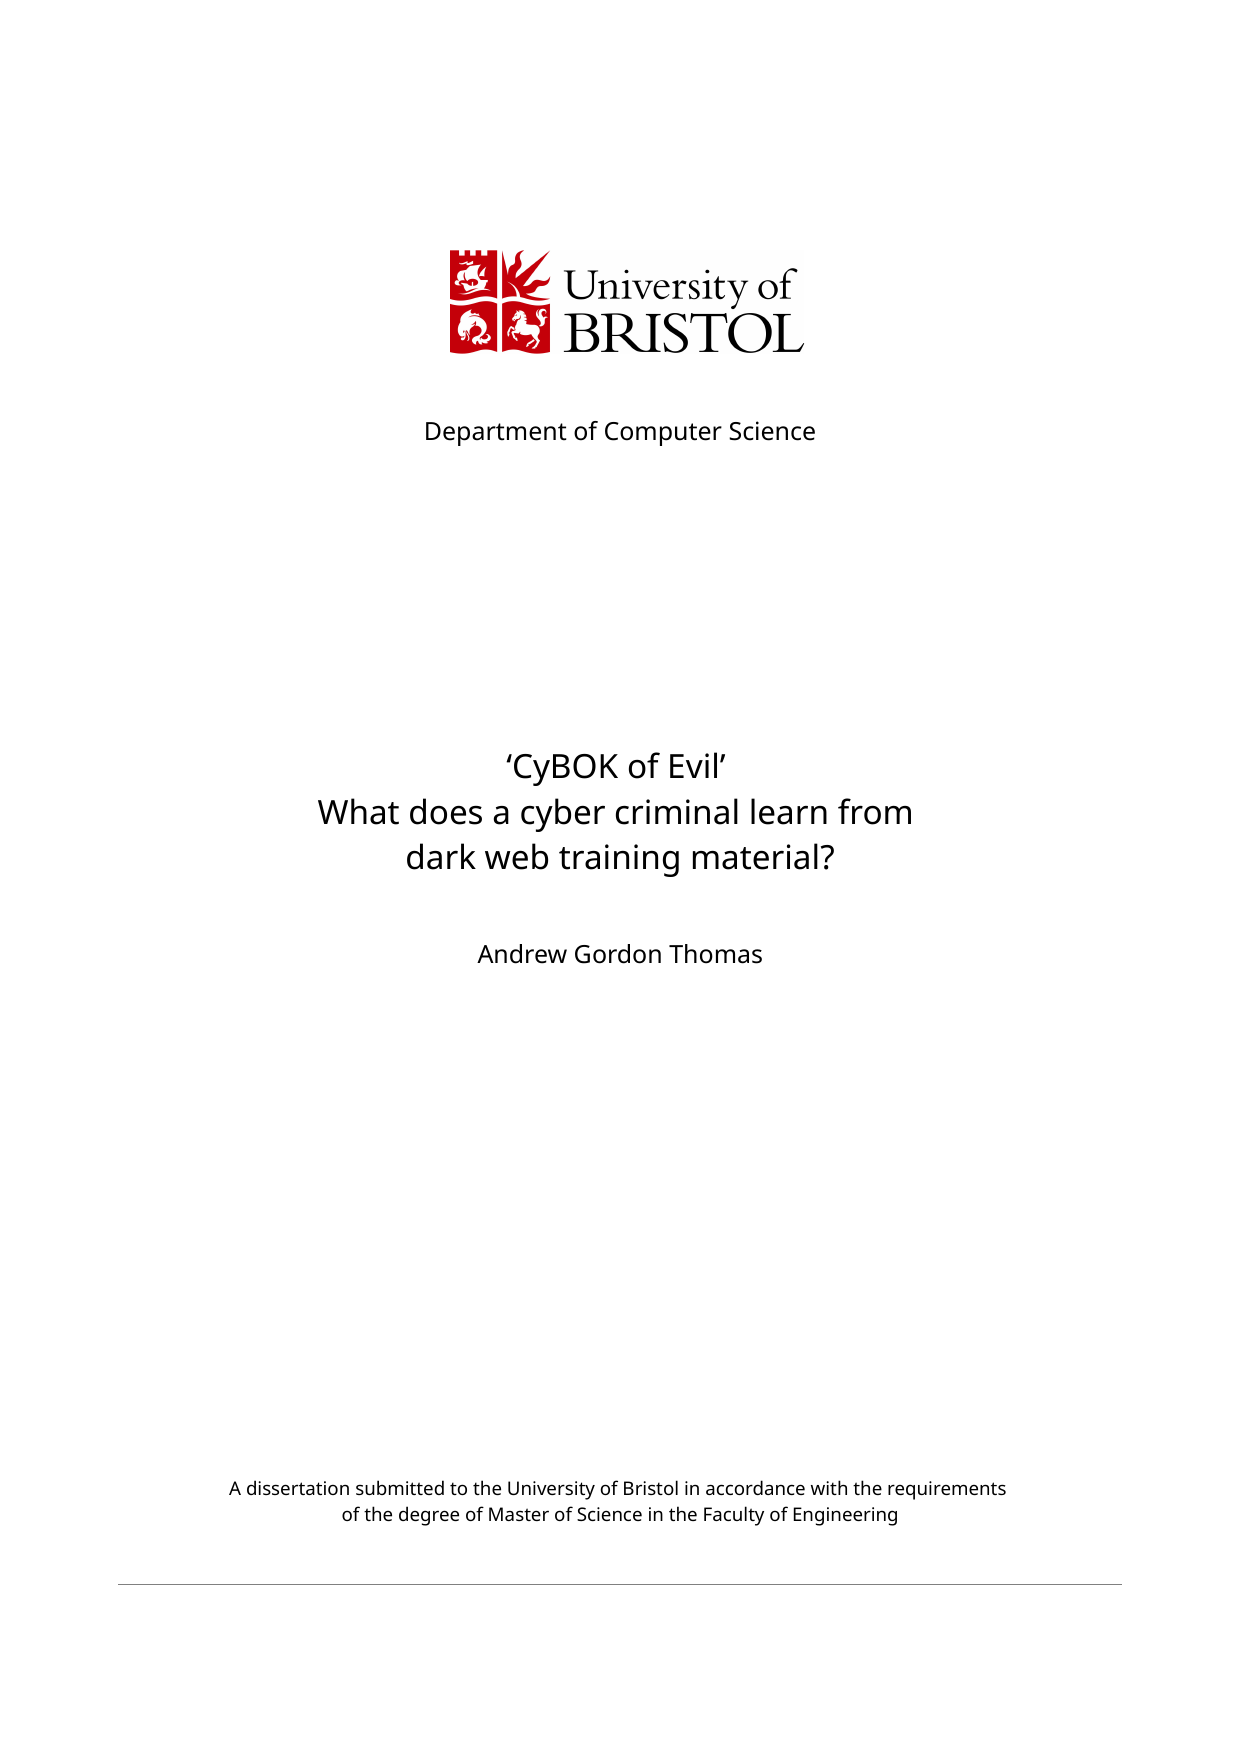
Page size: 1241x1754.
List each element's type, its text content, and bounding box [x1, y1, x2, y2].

text ‘CyBOK of Evil’ [118, 743, 1122, 789]
text A dissertation submitted to the University of Bristol in accordance with the requirements [118, 1476, 1122, 1501]
text What does a cyber criminal learn from [118, 789, 1122, 834]
text Andrew Gordon Thomas [118, 936, 1122, 970]
text dark web training material? [118, 834, 1122, 879]
text of the degree of Master of Science in the Faculty of Engineering [118, 1501, 1122, 1527]
text Department of Computer Science [118, 414, 1122, 448]
picture [450, 250, 805, 354]
